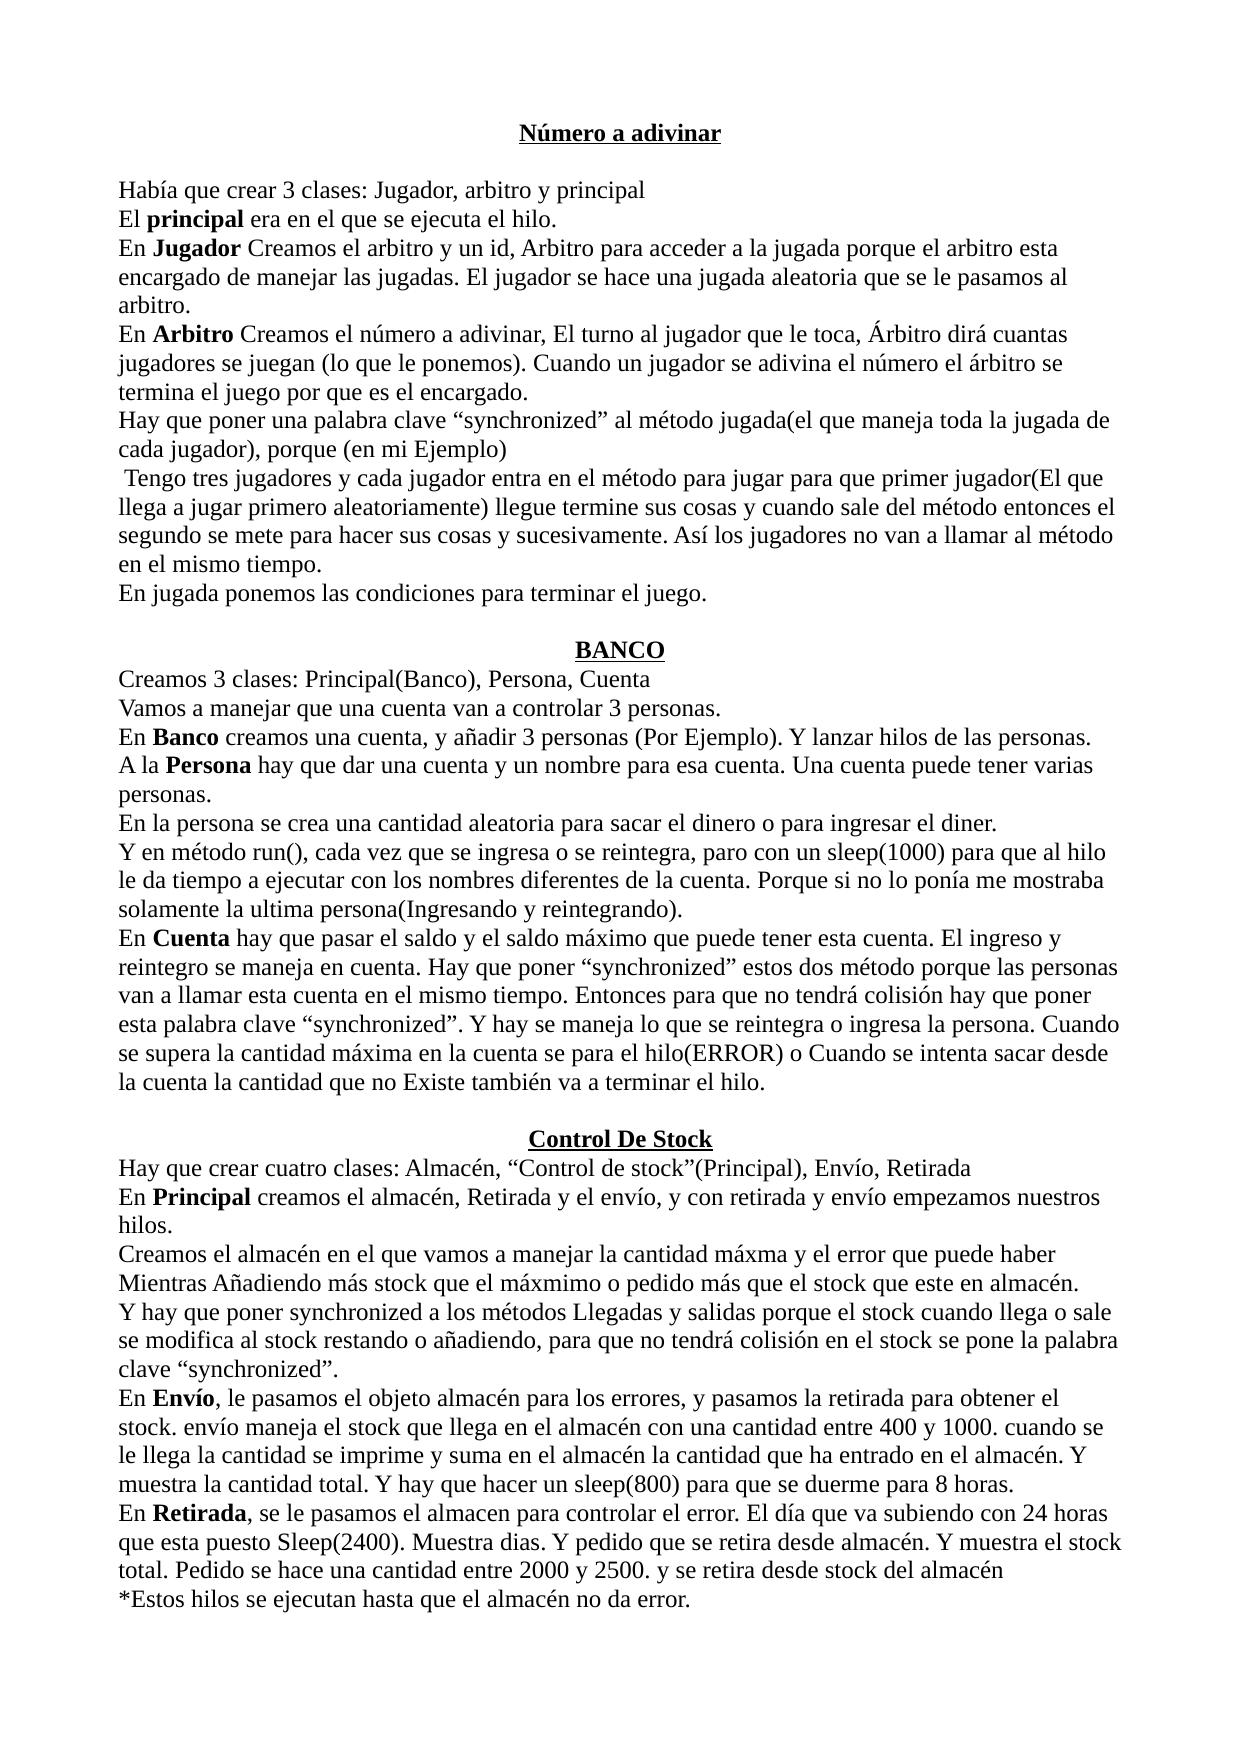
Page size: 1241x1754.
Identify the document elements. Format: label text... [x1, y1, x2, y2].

text BANCO [118, 636, 1122, 664]
text En la persona se crea una cantidad aleatoria para sacar el dinero o para ingresar el diner. Y en método run(), cada vez que se ingresa o se reintegra, paro con un sleep(1000) para que al hilo le da tiempo a ejecutar con los nombres diferentes de la cuenta. Porque si no lo ponía me mostraba solamente la ultima persona(Ingresando y reintegrando). [118, 808, 1122, 923]
text En Envío, le pasamos el objeto almacén para los errores, y pasamos la retirada para obtener el stock. envío maneja el stock que llega en el almacén con una cantidad entre 400 y 1000. cuando se le llega la cantidad se imprime y suma en el almacén la cantidad que ha entrado en el almacén. Y muestra la cantidad total. Y hay que hacer un sleep(800) para que se duerme para 8 horas. [118, 1383, 1122, 1498]
text Había que crear 3 clases: Jugador, arbitro y principal El principal era en el que se ejecuta el hilo. En Jugador Creamos el arbitro y un id, Arbitro para acceder a la jugada porque el arbitro esta encargado de manejar las jugadas. El jugador se hace una jugada aleatoria que se le pasamos al arbitro. [118, 176, 1122, 319]
text Hay que poner una palabra clave “synchronized” al método jugada(el que maneja toda la jugada de cada jugador), porque (en mi Ejemplo) [118, 406, 1122, 463]
text Control De Stock [118, 1124, 1122, 1153]
text En Arbitro Creamos el número a adivinar, El turno al jugador que le toca, Árbitro dirá cuantas jugadores se juegan (lo que le ponemos). Cuando un jugador se adivina el número el árbitro se termina el juego por que es el encargado. [118, 319, 1122, 406]
text En Principal creamos el almacén, Retirada y el envío, y con retirada y envío empezamos nuestros hilos. [118, 1182, 1122, 1239]
text En Cuenta hay que pasar el saldo y el saldo máximo que puede tener esta cuenta. El ingreso y reintegro se maneja en cuenta. Hay que poner “synchronized” estos dos método porque las personas van a llamar esta cuenta en el mismo tiempo. Entonces para que no tendrá colisión hay que poner esta palabra clave “synchronized”. Y hay se maneja lo que se reintegra o ingresa la persona. Cuando se supera la cantidad máxima en la cuenta se para el hilo(ERROR) o Cuando se intenta sacar desde la cuenta la cantidad que no Existe también va a terminar el hilo. [118, 923, 1122, 1096]
text *Estos hilos se ejecutan hasta que el almacén no da error. [118, 1584, 1122, 1613]
text En jugada ponemos las condiciones para terminar el juego. [118, 578, 1122, 607]
text Creamos 3 clases: Principal(Banco), Persona, Cuenta [118, 664, 1122, 693]
text A la Persona hay que dar una cuenta y un nombre para esa cuenta. Una cuenta puede tener varias personas. [118, 751, 1122, 808]
text En Retirada, se le pasamos el almacen para controlar el error. El día que va subiendo con 24 horas que esta puesto Sleep(2400). Muestra dias. Y pedido que se retira desde almacén. Y muestra el stock total. Pedido se hace una cantidad entre 2000 y 2500. y se retira desde stock del almacén [118, 1498, 1122, 1584]
text Vamos a manejar que una cuenta van a controlar 3 personas. [118, 693, 1122, 722]
text En Banco creamos una cuenta, y añadir 3 personas (Por Ejemplo). Y lanzar hilos de las personas. [118, 722, 1122, 751]
text Y hay que poner synchronized a los métodos Llegadas y salidas porque el stock cuando llega o sale se modifica al stock restando o añadiendo, para que no tendrá colisión en el stock se pone la palabra clave “synchronized”. [118, 1297, 1122, 1383]
text Número a adivinar [118, 118, 1122, 147]
text Tengo tres jugadores y cada jugador entra en el método para jugar para que primer jugador(El que llega a jugar primero aleatoriamente) llegue termine sus cosas y cuando sale del método entonces el segundo se mete para hacer sus cosas y sucesivamente. Así los jugadores no van a llamar al método en el mismo tiempo. [118, 463, 1122, 578]
text Creamos el almacén en el que vamos a manejar la cantidad máxma y el error que puede haber Mientras Añadiendo más stock que el máxmimo o pedido más que el stock que este en almacén. [118, 1239, 1122, 1297]
text Hay que crear cuatro clases: Almacén, “Control de stock”(Principal), Envío, Retirada [118, 1153, 1122, 1182]
